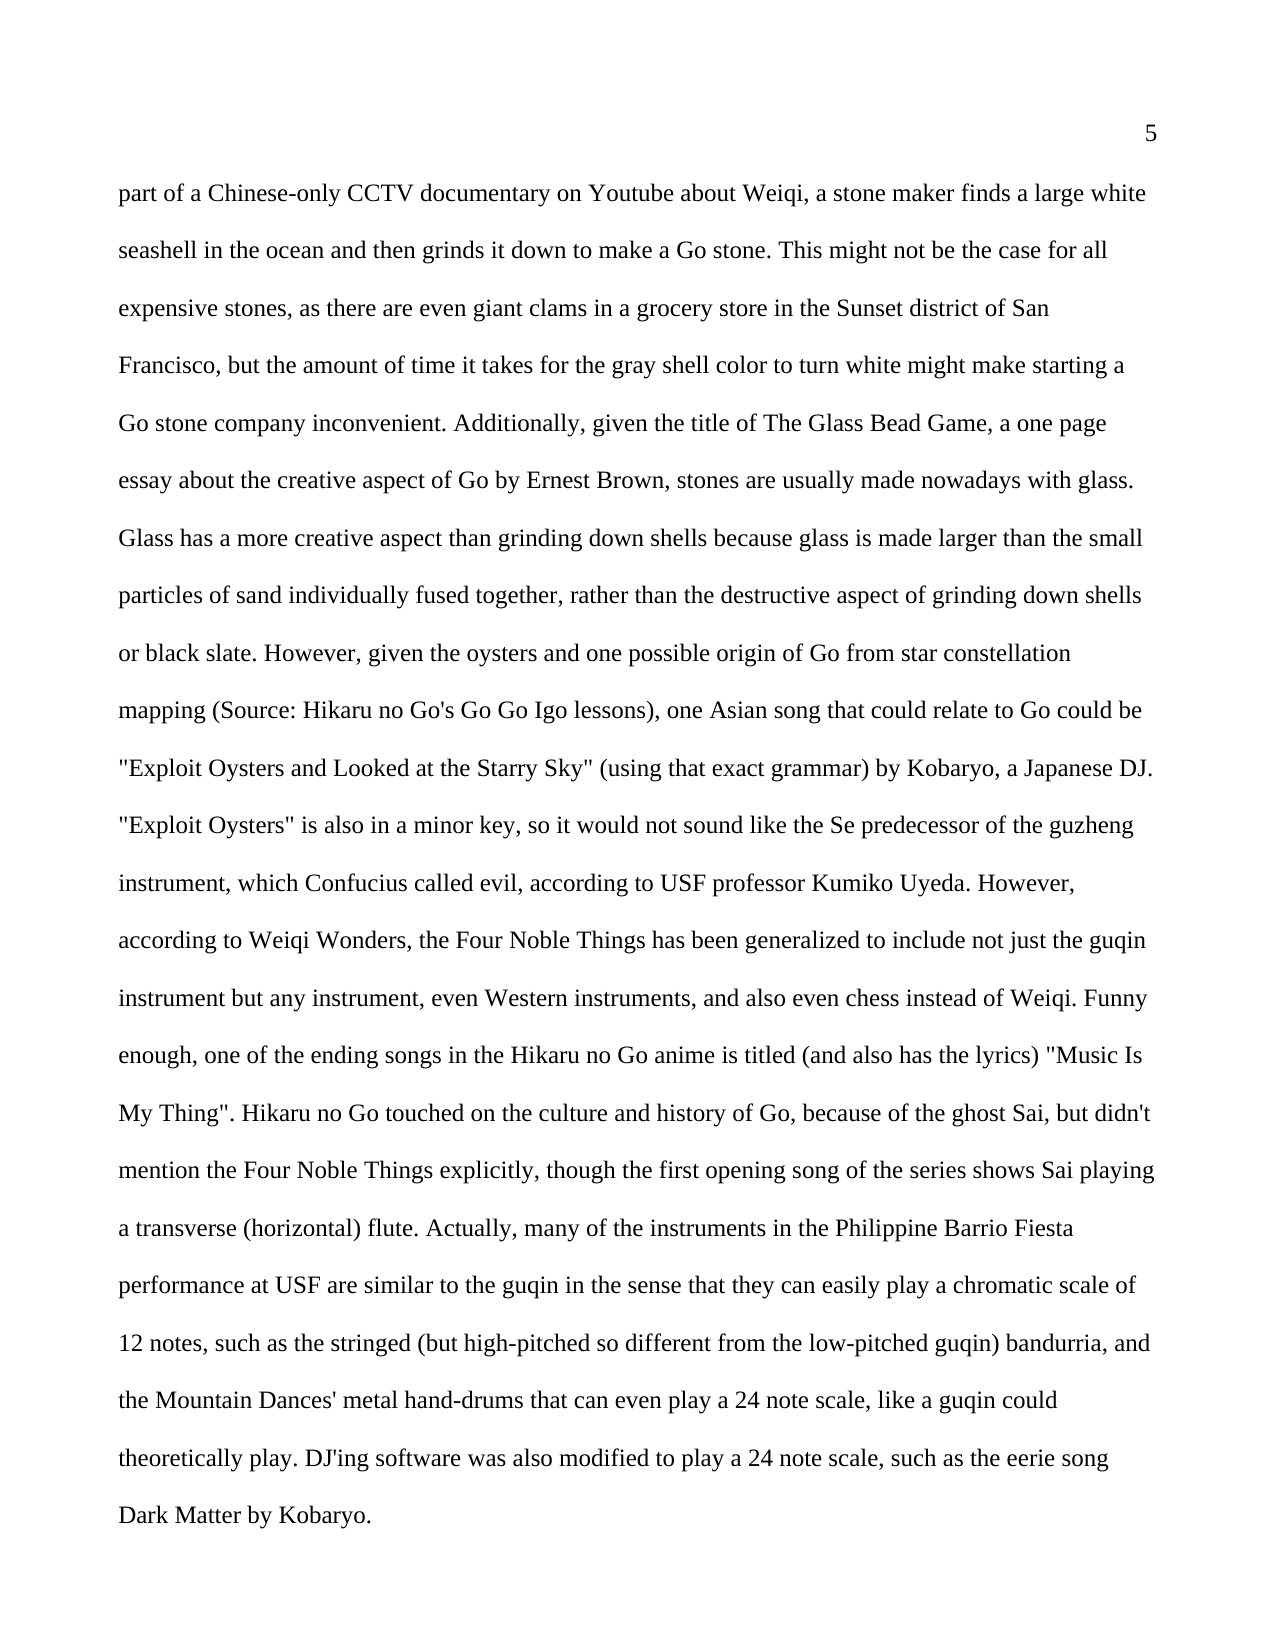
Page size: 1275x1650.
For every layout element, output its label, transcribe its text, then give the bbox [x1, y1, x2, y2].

text part of a Chinese-only CCTV documentary on Youtube about Weiqi, a stone maker finds a large white seashell in the ocean and then grinds it down to make a Go stone. This might not be the case for all expensive stones, as there are even giant clams in a grocery store in the Sunset district of San Francisco, but the amount of time it takes for the gray shell color to turn white might make starting a Go stone company inconvenient. Additionally, given the title of The Glass Bead Game, a one page essay about the creative aspect of Go by Ernest Brown, stones are usually made nowadays with glass. Glass has a more creative aspect than grinding down shells because glass is made larger than the small particles of sand individually fused together, rather than the destructive aspect of grinding down shells or black slate. However, given the oysters and one possible origin of Go from star constellation mapping (Source: Hikaru no Go's Go Go Igo lessons), one Asian song that could relate to Go could be "Exploit Oysters and Looked at the Starry Sky" (using that exact grammar) by Kobaryo, a Japanese DJ. "Exploit Oysters" is also in a minor key, so it would not sound like the Se predecessor of the guzheng instrument, which Confucius called evil, according to USF professor Kumiko Uyeda. However, according to Weiqi Wonders, the Four Noble Things has been generalized to include not just the guqin instrument but any instrument, even Western instruments, and also even chess instead of Weiqi. Funny enough, one of the ending songs in the Hikaru no Go anime is titled (and also has the lyrics) "Music Is My Thing". Hikaru no Go touched on the culture and history of Go, because of the ghost Sai, but didn't mention the Four Noble Things explicitly, though the first opening song of the series shows Sai playing a transverse (horizontal) flute. Actually, many of the instruments in the Philippine Barrio Fiesta performance at USF are similar to the guqin in the sense that they can easily play a chromatic scale of 12 notes, such as the stringed (but high-pitched so different from the low-pitched guqin) bandurria, and the Mountain Dances' metal hand-drums that can even play a 24 note scale, like a guqin could theoretically play. DJ'ing software was also modified to play a 24 note scale, such as the eerie song Dark Matter by Kobaryo. [118, 178, 1157, 1529]
